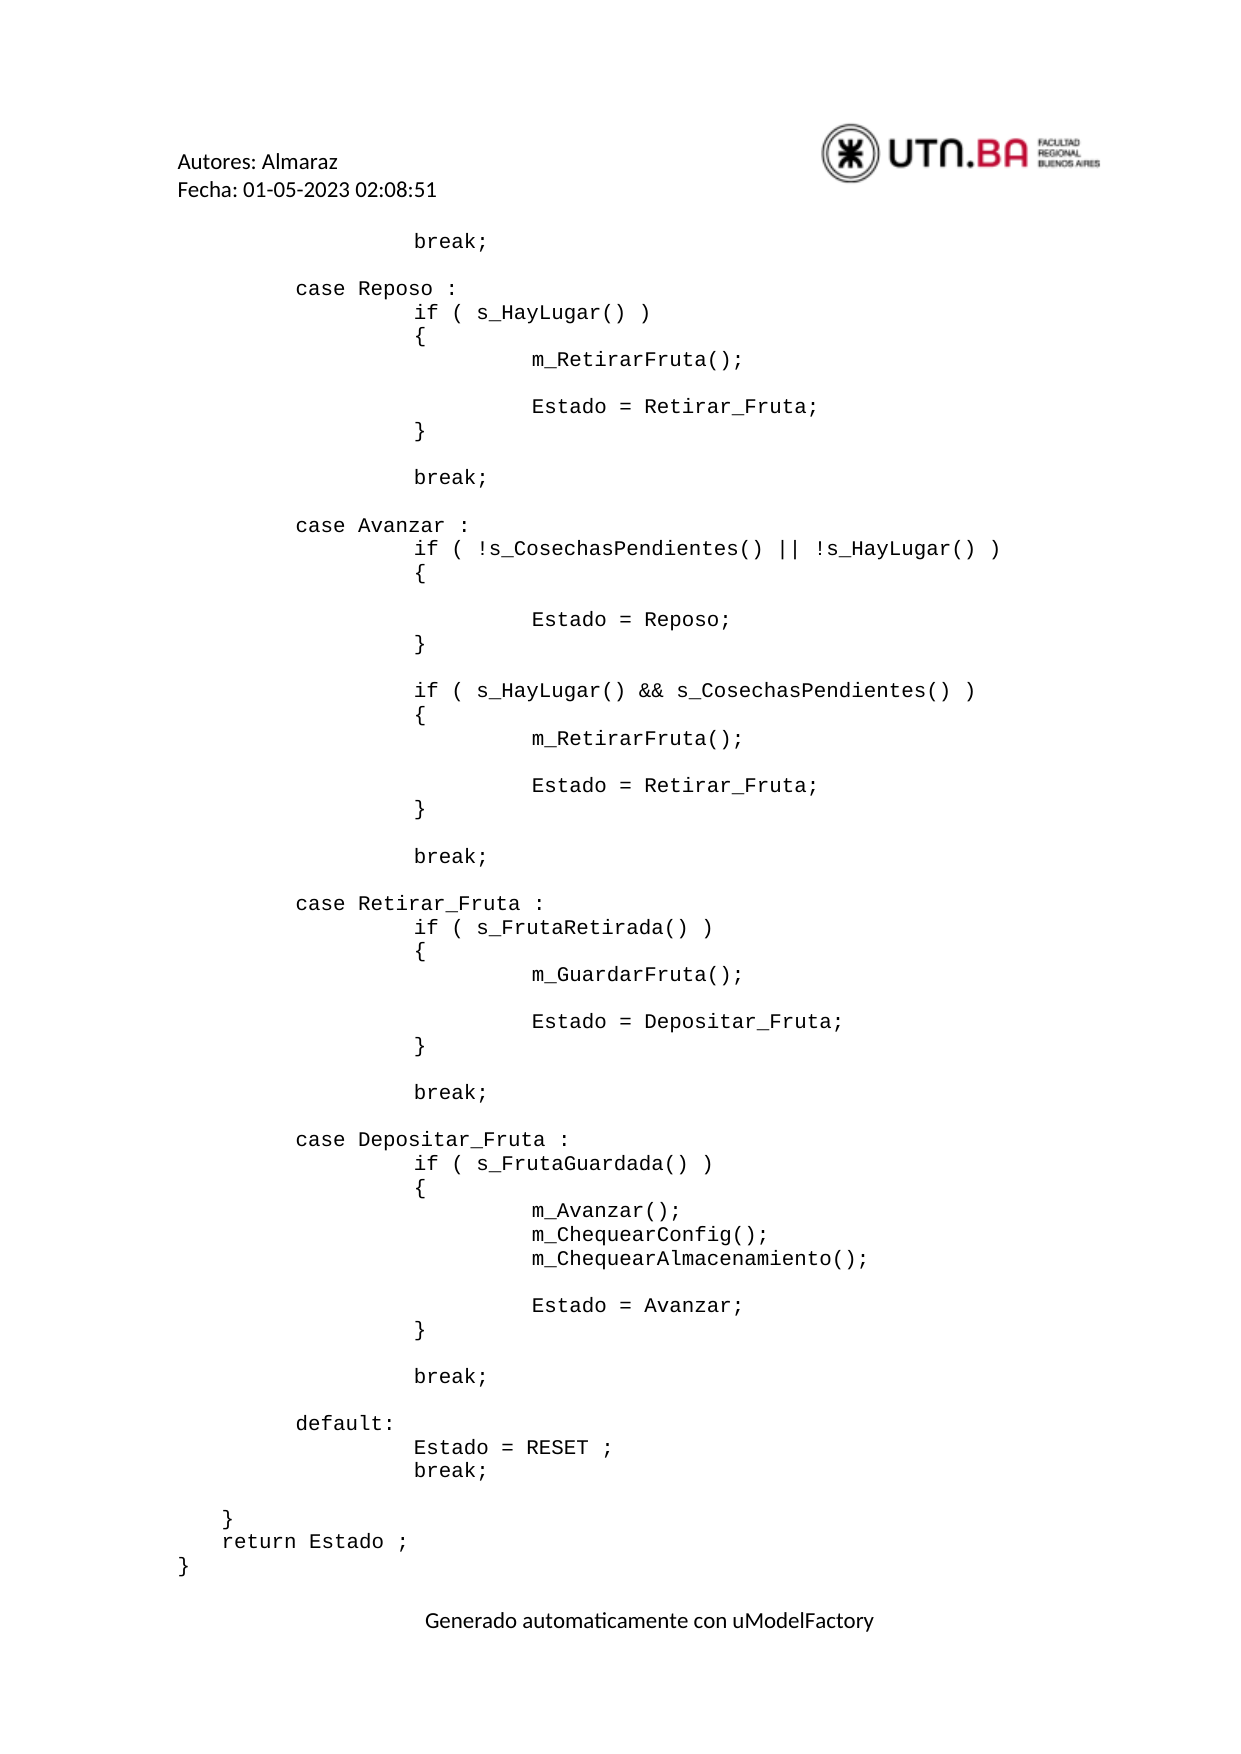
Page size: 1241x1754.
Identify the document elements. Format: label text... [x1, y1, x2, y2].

text { [177, 704, 1122, 727]
text } [177, 1508, 1122, 1531]
text { [177, 562, 1122, 586]
text break; [177, 846, 1122, 869]
text if ( s_HayLugar() && s_CosechasPendientes() ) [177, 680, 1122, 704]
text m_RetirarFruta(); [177, 727, 1122, 751]
text m_ChequearAlmacenamiento(); [177, 1248, 1122, 1271]
text Estado = Retirar_Fruta; [177, 775, 1122, 798]
text } [177, 633, 1122, 657]
text break; [177, 1366, 1122, 1389]
text break; [177, 1082, 1122, 1106]
text if ( !s_CosechasPendientes() || !s_HayLugar() ) [177, 538, 1122, 562]
text if ( s_HayLugar() ) [177, 302, 1122, 326]
text Estado = Retirar_Fruta; [177, 396, 1122, 420]
text case Avanzar : [177, 515, 1122, 538]
text m_RetirarFruta(); [177, 349, 1122, 373]
text Estado = Avanzar; [177, 1295, 1122, 1319]
text case Depositar_Fruta : [177, 1129, 1122, 1153]
text m_Avanzar(); [177, 1200, 1122, 1224]
text if ( s_FrutaGuardada() ) [177, 1153, 1122, 1177]
text Estado = Reposo; [177, 609, 1122, 633]
text { [177, 940, 1122, 964]
text Estado = Depositar_Fruta; [177, 1011, 1122, 1035]
text case Retirar_Fruta : [177, 893, 1122, 917]
picture [809, 118, 1122, 189]
text default: [177, 1413, 1122, 1437]
text } [177, 420, 1122, 444]
text { [177, 326, 1122, 349]
text { [177, 1177, 1122, 1200]
text } [177, 798, 1122, 822]
text m_GuardarFruta(); [177, 964, 1122, 988]
text case Reposo : [177, 278, 1122, 302]
text } [177, 1035, 1122, 1058]
text Estado = RESET ; [177, 1437, 1122, 1461]
text break; [177, 1461, 1122, 1484]
text return Estado ; [177, 1531, 1122, 1555]
text if ( s_FrutaRetirada() ) [177, 917, 1122, 940]
text } [177, 1319, 1122, 1342]
text break; [177, 467, 1122, 491]
text m_ChequearConfig(); [177, 1224, 1122, 1248]
text break; [177, 231, 1122, 254]
text } [177, 1555, 1122, 1579]
